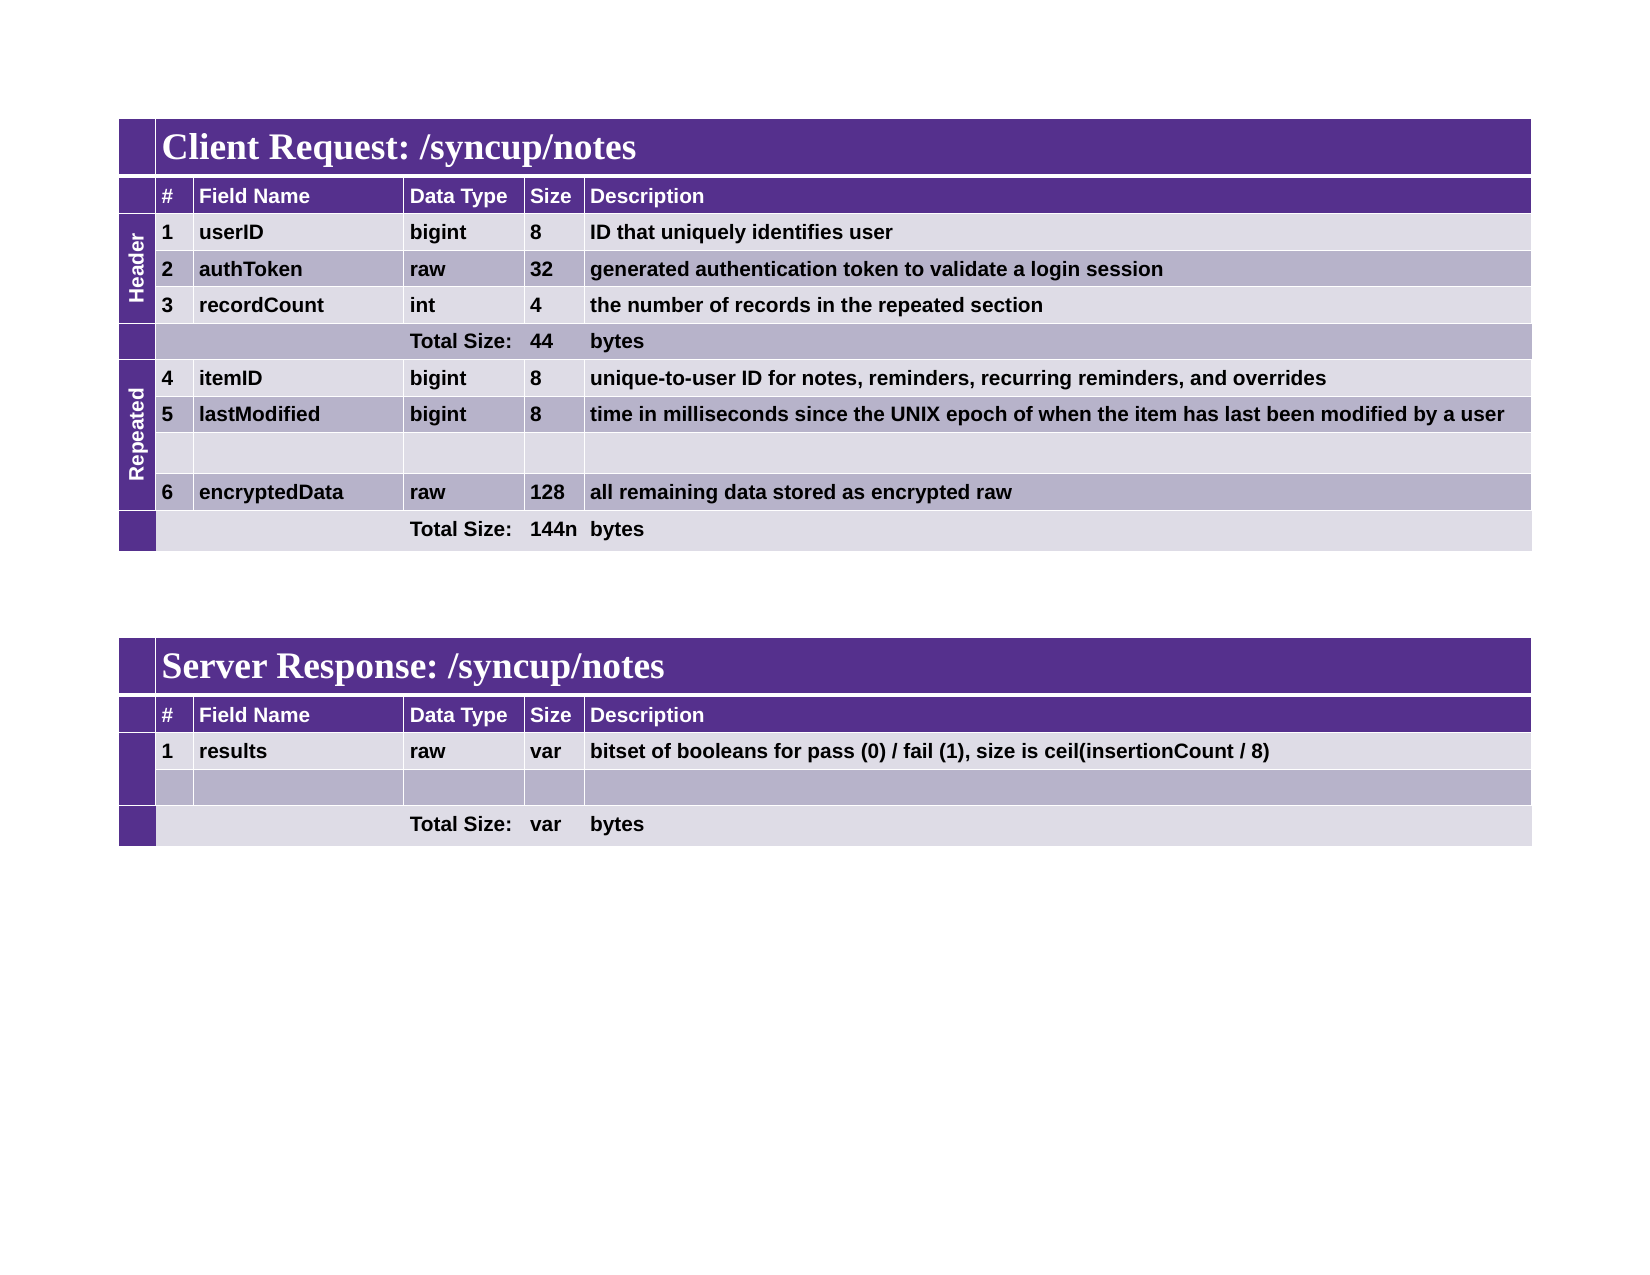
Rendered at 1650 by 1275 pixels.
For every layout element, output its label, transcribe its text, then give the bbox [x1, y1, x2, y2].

table_cell [156, 511, 404, 551]
table_cell Field Name [194, 178, 403, 213]
table_cell userID [194, 214, 403, 250]
table_cell [119, 806, 156, 846]
table_cell 2 [156, 251, 193, 286]
table_cell Data Type [404, 178, 524, 213]
table_cell bigint [404, 397, 524, 432]
table_cell Size [525, 697, 584, 732]
table_cell int [404, 287, 524, 323]
table_cell 8 [525, 214, 584, 250]
table_cell [194, 433, 403, 473]
table_cell results [194, 733, 403, 769]
table_cell [119, 178, 155, 213]
table_cell [404, 770, 524, 805]
table_cell itemID [194, 360, 403, 396]
table_cell [525, 770, 584, 805]
table_cell unique-to-user ID for notes, reminders, recurring reminders, and overrides [585, 360, 1531, 396]
table_cell Data Type [404, 697, 524, 732]
table_cell var [524, 806, 584, 846]
table_cell 32 [525, 251, 584, 286]
table_cell encryptedData [194, 474, 403, 510]
table_cell # [156, 178, 193, 213]
table_cell bytes [584, 511, 1532, 551]
table_cell time in milliseconds since the UNIX epoch of when the item has last been modified by a user [585, 397, 1531, 432]
table_cell [119, 733, 155, 805]
table_cell Total Size: [404, 806, 524, 846]
table_cell 5 [156, 397, 193, 432]
table_cell [525, 433, 584, 473]
table_cell bytes [584, 324, 1532, 359]
table_cell Size [525, 178, 584, 213]
table_cell authToken [194, 251, 403, 286]
table_header [119, 638, 155, 693]
table_cell [585, 770, 1531, 805]
table_cell [119, 324, 155, 359]
table_cell # [156, 697, 193, 732]
table_header Client Request: /syncup/notes [156, 119, 1531, 174]
table_cell generated authentication token to validate a login session [585, 251, 1531, 286]
table_cell 8 [525, 360, 584, 396]
table_cell 8 [525, 397, 584, 432]
table_cell 4 [525, 287, 584, 323]
table_cell lastModified [194, 397, 403, 432]
table_cell 1 [156, 733, 193, 769]
table_cell Repeated [119, 360, 155, 510]
table_header Server Response: /syncup/notes [156, 638, 1531, 693]
table_cell Field Name [194, 697, 403, 732]
table_cell recordCount [194, 287, 403, 323]
table_cell raw [404, 733, 524, 769]
table_cell 44 [524, 324, 584, 359]
table_cell all remaining data stored as encrypted raw [585, 474, 1531, 510]
table_cell the number of records in the repeated section [585, 287, 1531, 323]
table_cell 144n [524, 511, 584, 551]
table_cell [156, 770, 193, 805]
table_cell [119, 697, 155, 732]
table_cell raw [404, 251, 524, 286]
table_cell 1 [156, 214, 193, 250]
table_cell Header [119, 214, 155, 323]
table_cell [404, 433, 524, 473]
table_cell Total Size: [404, 511, 524, 551]
table_cell bigint [404, 214, 524, 250]
table_cell ID that uniquely identifies user [585, 214, 1531, 250]
table_cell [156, 806, 404, 846]
table_cell Description [585, 697, 1531, 732]
table_cell [585, 433, 1531, 473]
table_header [119, 119, 155, 174]
table_cell [194, 770, 403, 805]
table_cell Total Size: [404, 324, 524, 359]
table_cell Description [585, 178, 1531, 213]
table_cell 128 [525, 474, 584, 510]
table_cell 4 [156, 360, 193, 396]
table_cell 3 [156, 287, 193, 323]
table_cell 6 [156, 474, 193, 510]
table_cell [119, 511, 156, 551]
table_cell var [525, 733, 584, 769]
table_cell bigint [404, 360, 524, 396]
table_cell raw [404, 474, 524, 510]
table_cell bitset of booleans for pass (0) / fail (1), size is ceil(insertionCount / 8) [585, 733, 1531, 769]
table_cell [156, 324, 404, 359]
table_cell bytes [584, 806, 1532, 846]
table_cell [156, 433, 193, 473]
